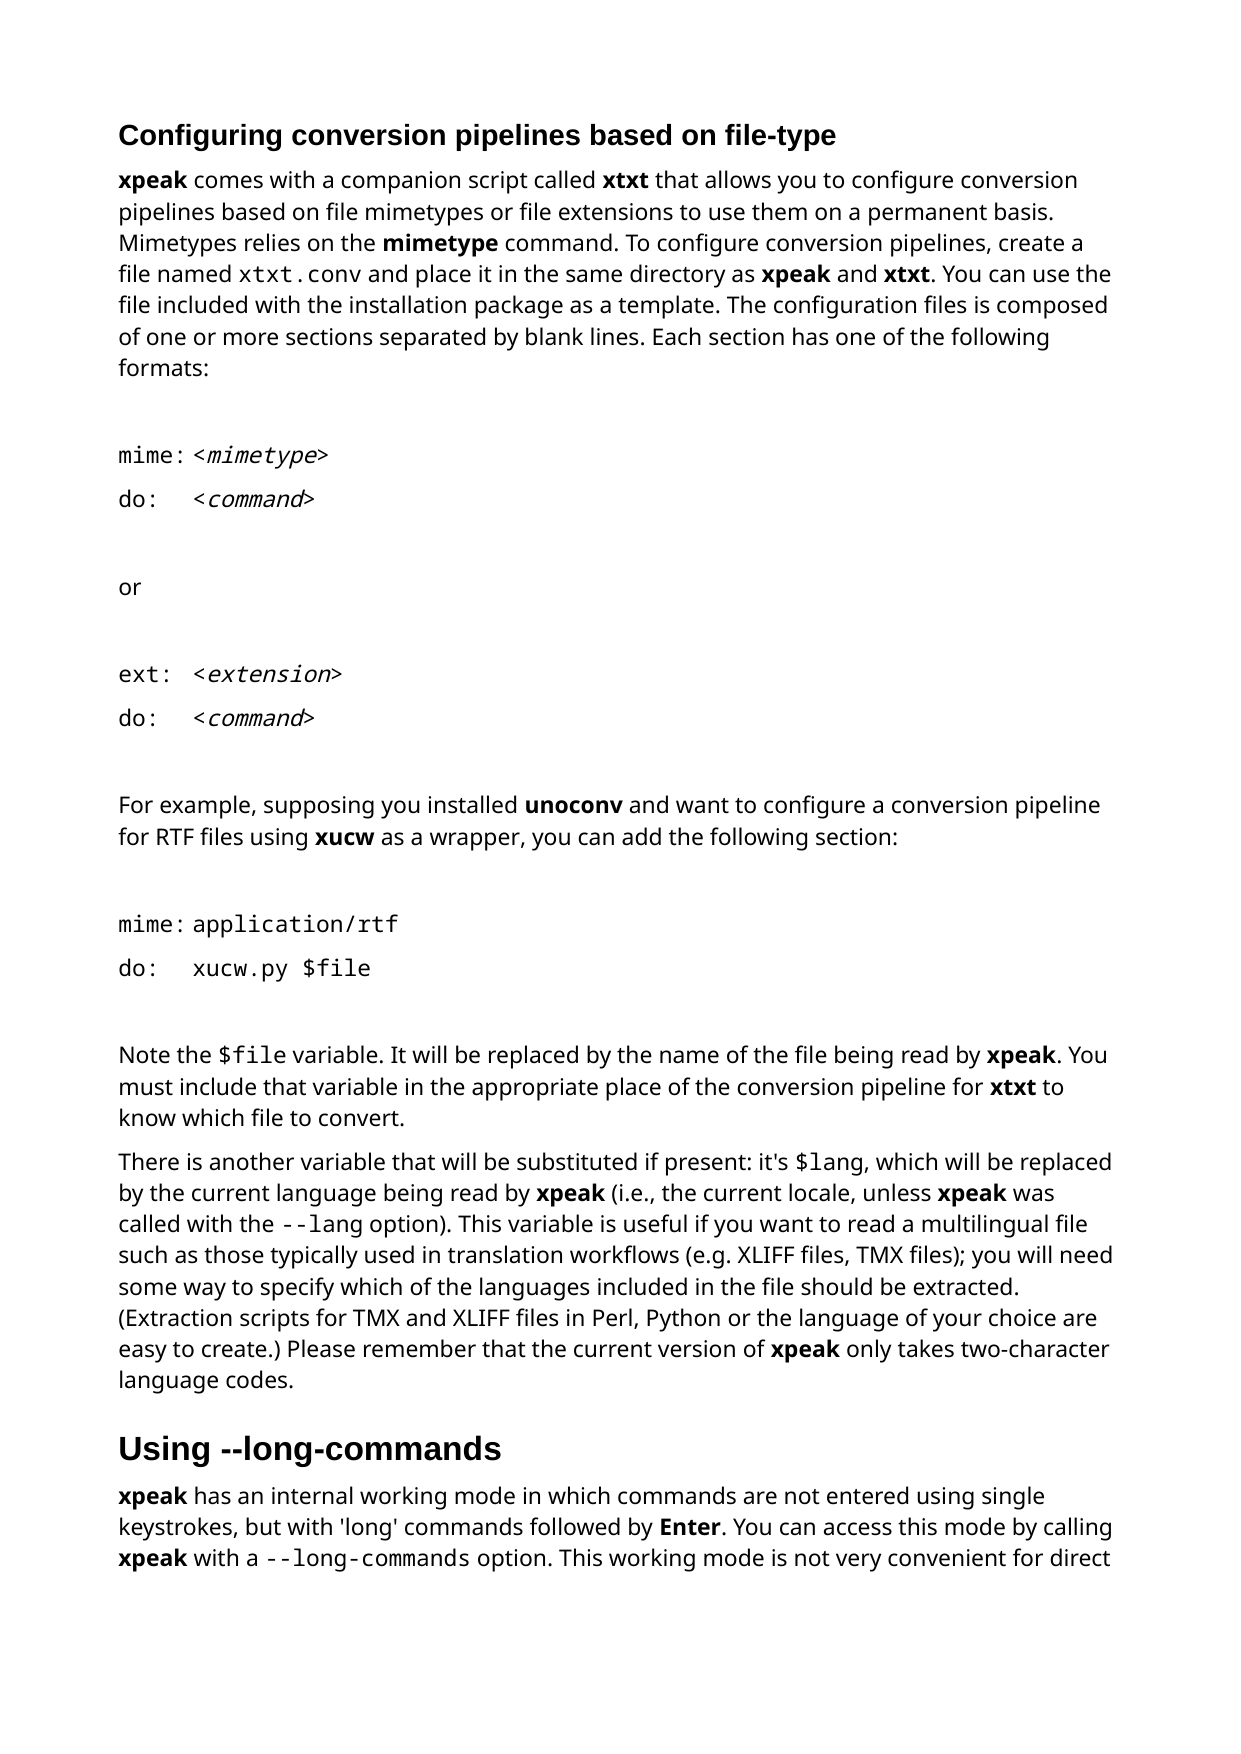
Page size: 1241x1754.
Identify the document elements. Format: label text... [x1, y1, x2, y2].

subtitle Configuring conversion pipelines based on file-type [118, 118, 1122, 152]
text ext: <extension> [118, 658, 1122, 689]
text xpeak comes with a companion script called xtxt that allows you to configure conversion pipelines based on file mimetypes or file extensions to use them on a permanent basis. Mimetypes relies on the mimetype command. To configure conversion pipelines, create a file named xtxt.conv and place it in the same directory as xpeak and xtxt. You can use the file included with the installation package as a template. The configuration files is composed of one or more sections separated by blank lines. Each section has one of the following formats: [118, 164, 1122, 383]
text mime: application/rtf [118, 908, 1122, 939]
subtitle Using --long-commands [118, 1429, 1122, 1467]
text There is another variable that will be substituted if present: it's $lang, which will be replaced by the current language being read by xpeak (i.e., the current locale, unless xpeak was called with the --lang option). This variable is useful if you want to read a multilingual file such as those typically used in translation workflows (e.g. XLIFF files, TMX files); you will need some way to specify which of the languages included in the file should be extracted. (Extraction scripts for TMX and XLIFF files in Perl, Python or the language of your choice are easy to create.) Please remember that the current version of xpeak only takes two-character language codes. [118, 1145, 1122, 1395]
text xpeak has an internal working mode in which commands are not entered using single keystrokes, but with 'long' commands followed by Enter. You can access this mode by calling xpeak with a --long-commands option. This working mode is not very convenient for direct [118, 1480, 1122, 1574]
text or [118, 570, 1122, 602]
text do: xucw.py $file [118, 952, 1122, 983]
text Note the $file variable. It will be replaced by the name of the file being read by xpeak. You must include that variable in the appropriate place of the conversion pipeline for xtxt to know which file to convert. [118, 1039, 1122, 1133]
text mime: <mimetype> [118, 439, 1122, 470]
text do: <command> [118, 702, 1122, 733]
text For example, supposing you installed unoconv and want to configure a conversion pipeline for RTF files using xucw as a wrapper, you can add the following section: [118, 789, 1122, 852]
text do: <command> [118, 483, 1122, 514]
